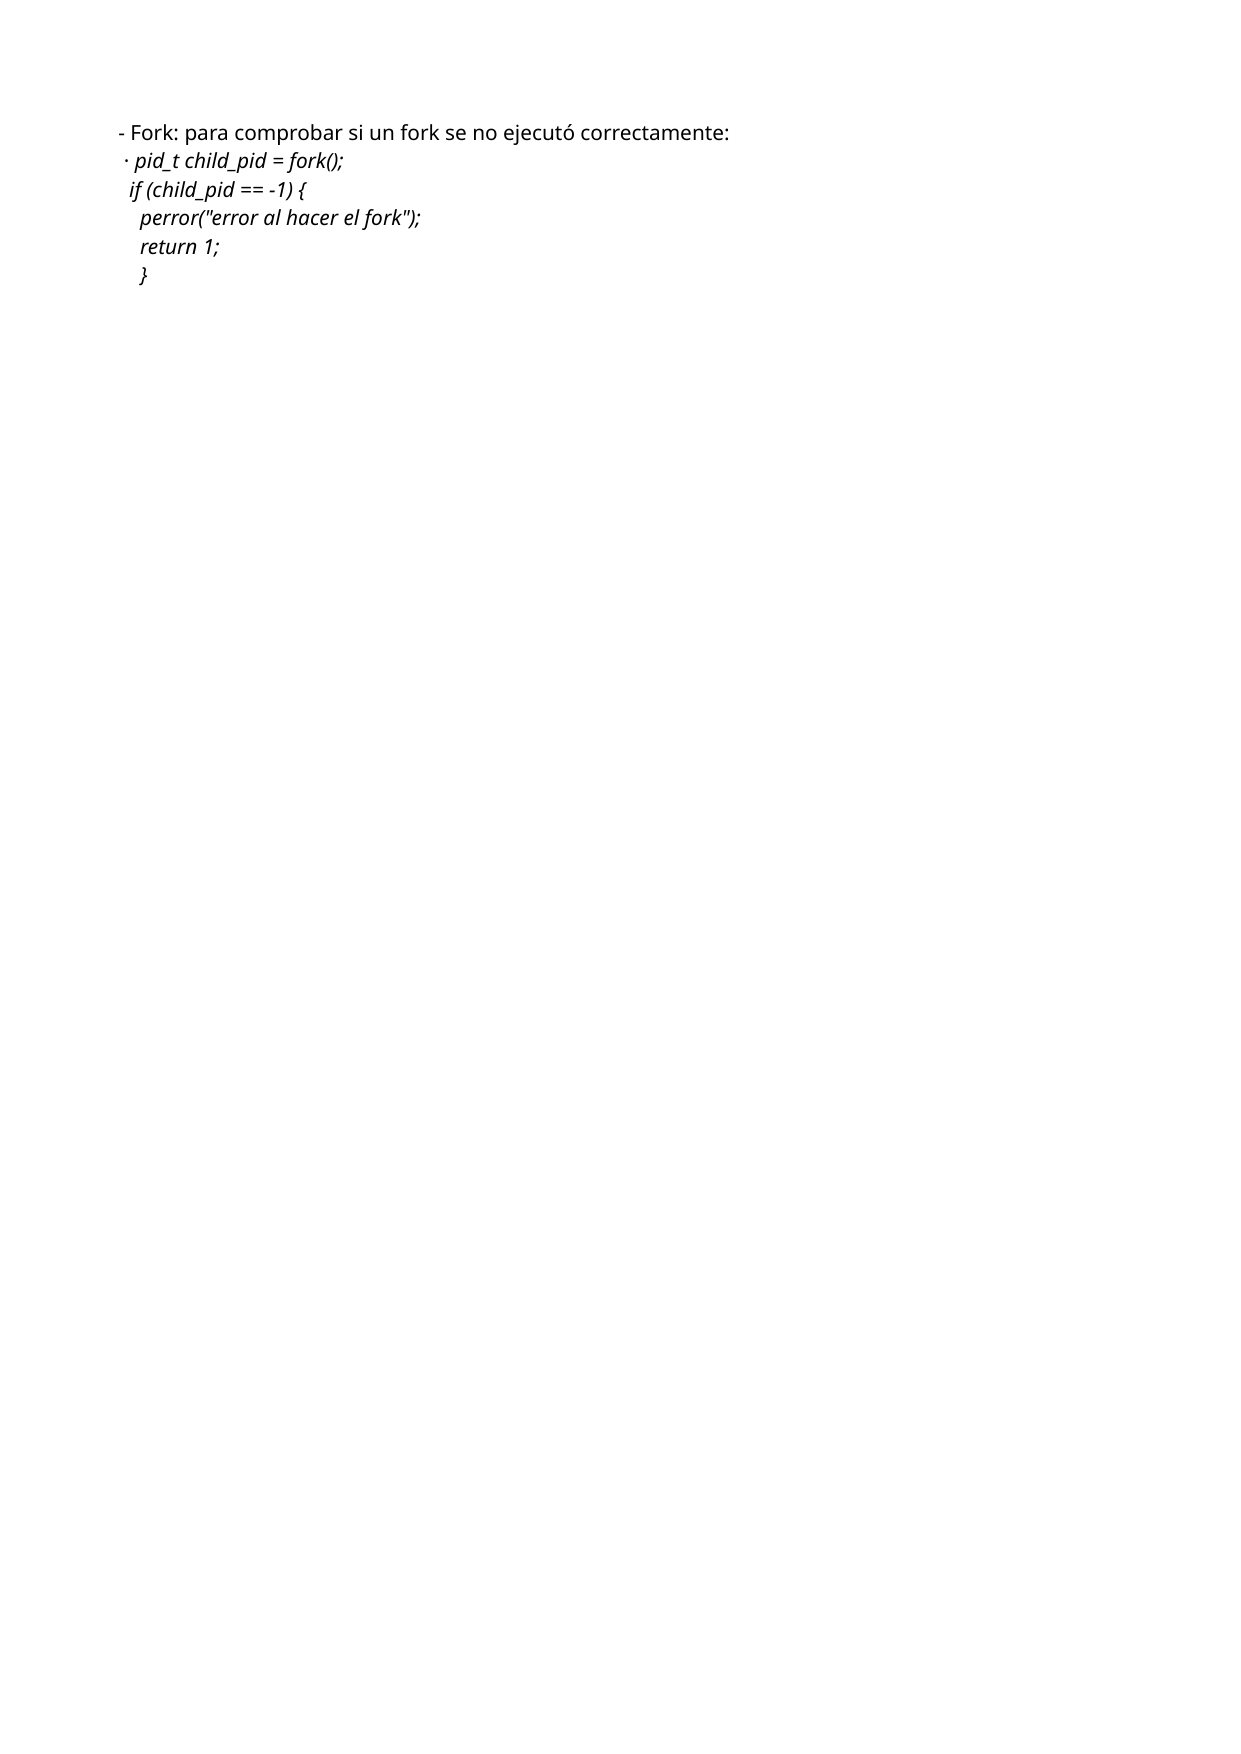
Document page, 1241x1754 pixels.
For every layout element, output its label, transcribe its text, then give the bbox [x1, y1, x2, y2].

text return 1; [118, 232, 1122, 260]
text - Fork: para comprobar si un fork se no ejecutó correctamente: [118, 118, 1122, 147]
text } [118, 260, 1122, 289]
text · pid_t child_pid = fork(); [118, 147, 1122, 175]
text perror("error al hacer el fork"); [118, 203, 1122, 232]
text if (child_pid == -1) { [118, 175, 1122, 203]
